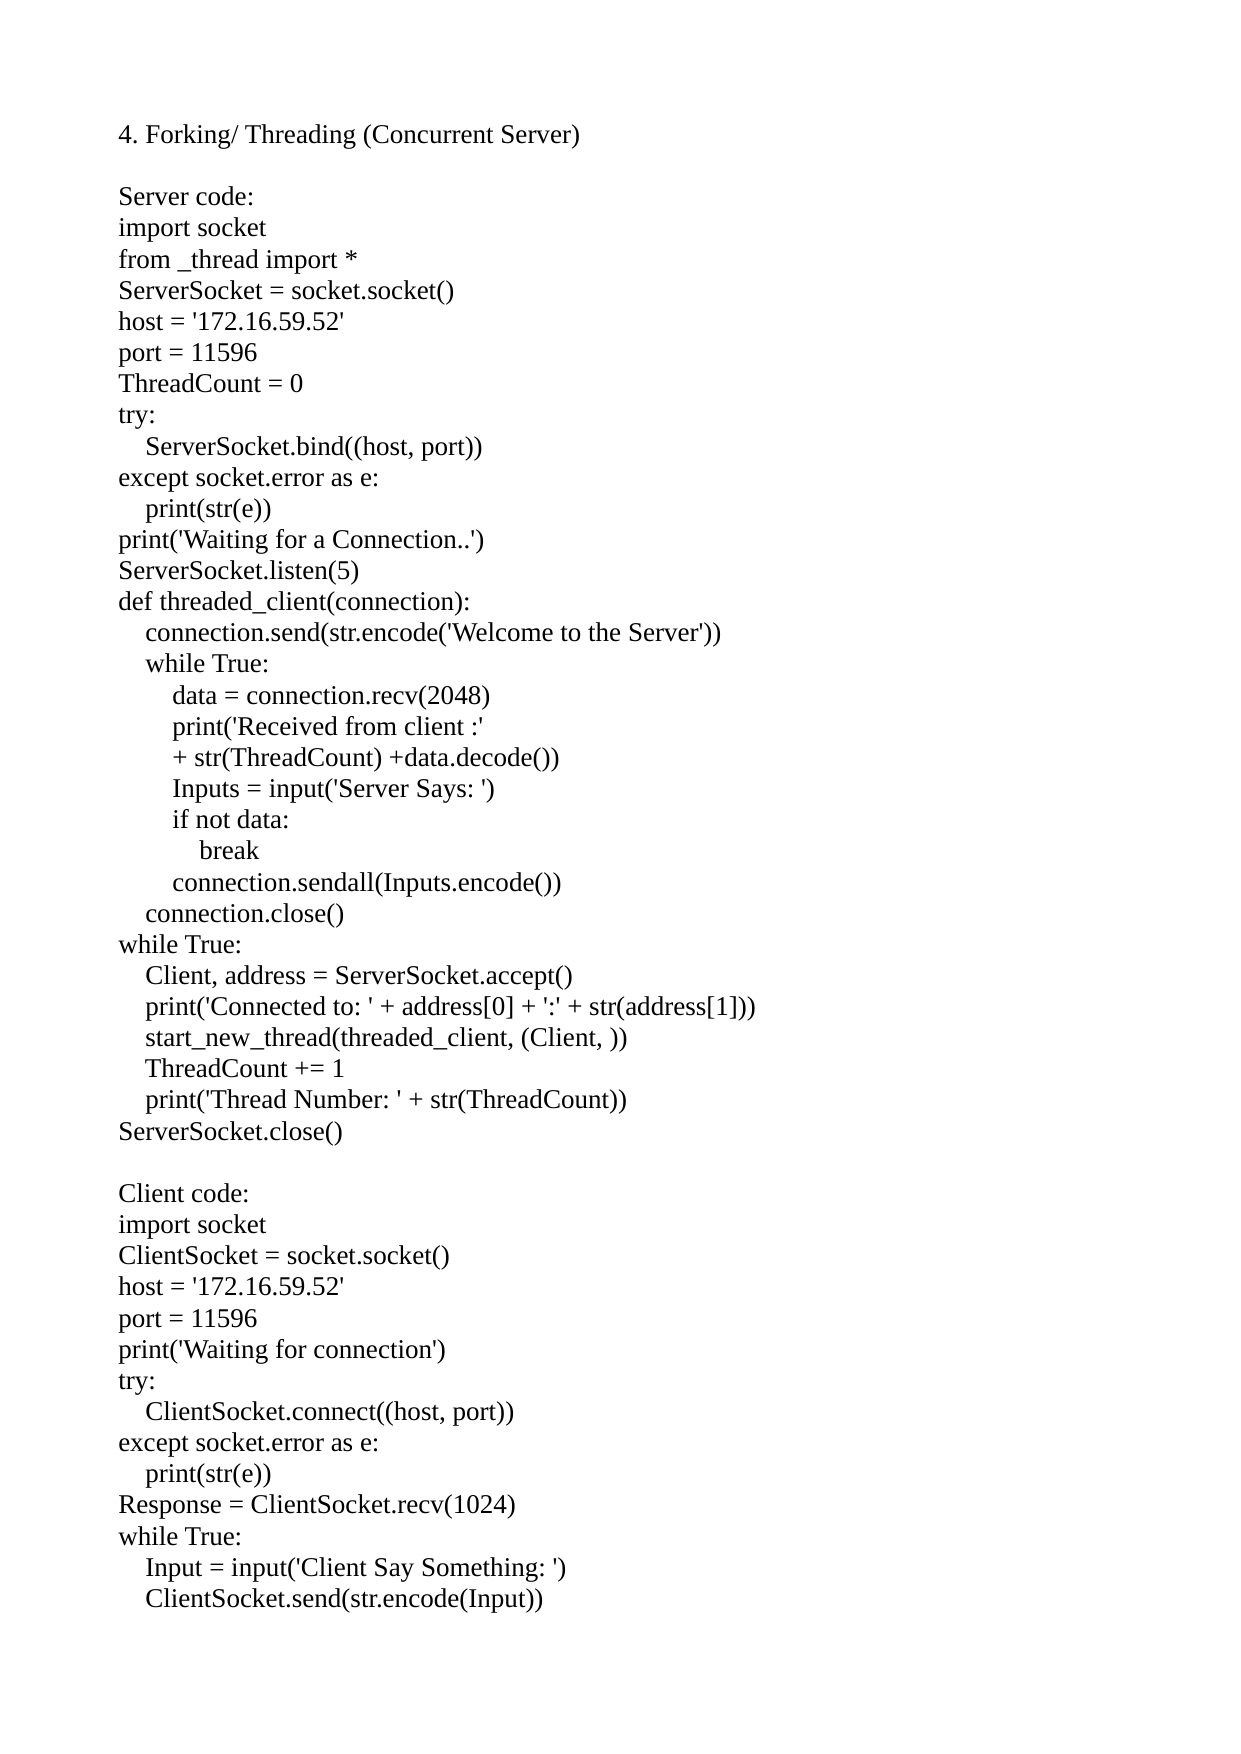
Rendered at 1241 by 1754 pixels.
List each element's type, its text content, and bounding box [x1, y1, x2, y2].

text import socket [118, 1208, 1122, 1239]
text print('Received from client :' [118, 710, 1122, 741]
text data = connection.recv(2048) [118, 679, 1122, 710]
text + str(ThreadCount) +data.decode()) [118, 741, 1122, 772]
text host = '172.16.59.52' [118, 1271, 1122, 1302]
text ClientSocket = socket.socket() [118, 1239, 1122, 1271]
text except socket.error as e: [118, 461, 1122, 492]
text while True: [118, 648, 1122, 679]
text ClientSocket.send(str.encode(Input)) [118, 1582, 1122, 1613]
text ClientSocket.connect((host, port)) [118, 1395, 1122, 1426]
text Response = ClientSocket.recv(1024) [118, 1488, 1122, 1520]
text try: [118, 398, 1122, 429]
text Client, address = ServerSocket.accept() [118, 959, 1122, 990]
text print(str(e)) [118, 1457, 1122, 1488]
text Input = input('Client Say Something: ') [118, 1551, 1122, 1582]
text connection.send(str.encode('Welcome to the Server')) [118, 616, 1122, 648]
text while True: [118, 928, 1122, 959]
text print('Waiting for a Connection..') [118, 523, 1122, 554]
text Client code: [118, 1177, 1122, 1208]
text ServerSocket = socket.socket() [118, 274, 1122, 305]
text from _thread import * [118, 243, 1122, 274]
text print(str(e)) [118, 492, 1122, 523]
text Inputs = input('Server Says: ') [118, 772, 1122, 803]
text ServerSocket.close() [118, 1115, 1122, 1146]
text Server code: [118, 180, 1122, 212]
text ThreadCount += 1 [118, 1052, 1122, 1084]
text start_new_thread(threaded_client, (Client, )) [118, 1021, 1122, 1052]
text ThreadCount = 0 [118, 367, 1122, 398]
text print('Waiting for connection') [118, 1333, 1122, 1364]
text break [118, 834, 1122, 866]
text port = 11596 [118, 336, 1122, 367]
text while True: [118, 1520, 1122, 1551]
text try: [118, 1364, 1122, 1395]
text 4. Forking/ Threading (Concurrent Server) [118, 118, 1122, 149]
text print('Thread Number: ' + str(ThreadCount)) [118, 1084, 1122, 1115]
text host = '172.16.59.52' [118, 305, 1122, 336]
text ServerSocket.listen(5) [118, 554, 1122, 585]
text ServerSocket.bind((host, port)) [118, 429, 1122, 461]
text print('Connected to: ' + address[0] + ':' + str(address[1])) [118, 990, 1122, 1021]
text connection.sendall(Inputs.encode()) [118, 866, 1122, 897]
text connection.close() [118, 897, 1122, 928]
text except socket.error as e: [118, 1426, 1122, 1457]
text import socket [118, 212, 1122, 243]
text if not data: [118, 803, 1122, 834]
text port = 11596 [118, 1302, 1122, 1333]
text def threaded_client(connection): [118, 585, 1122, 616]
